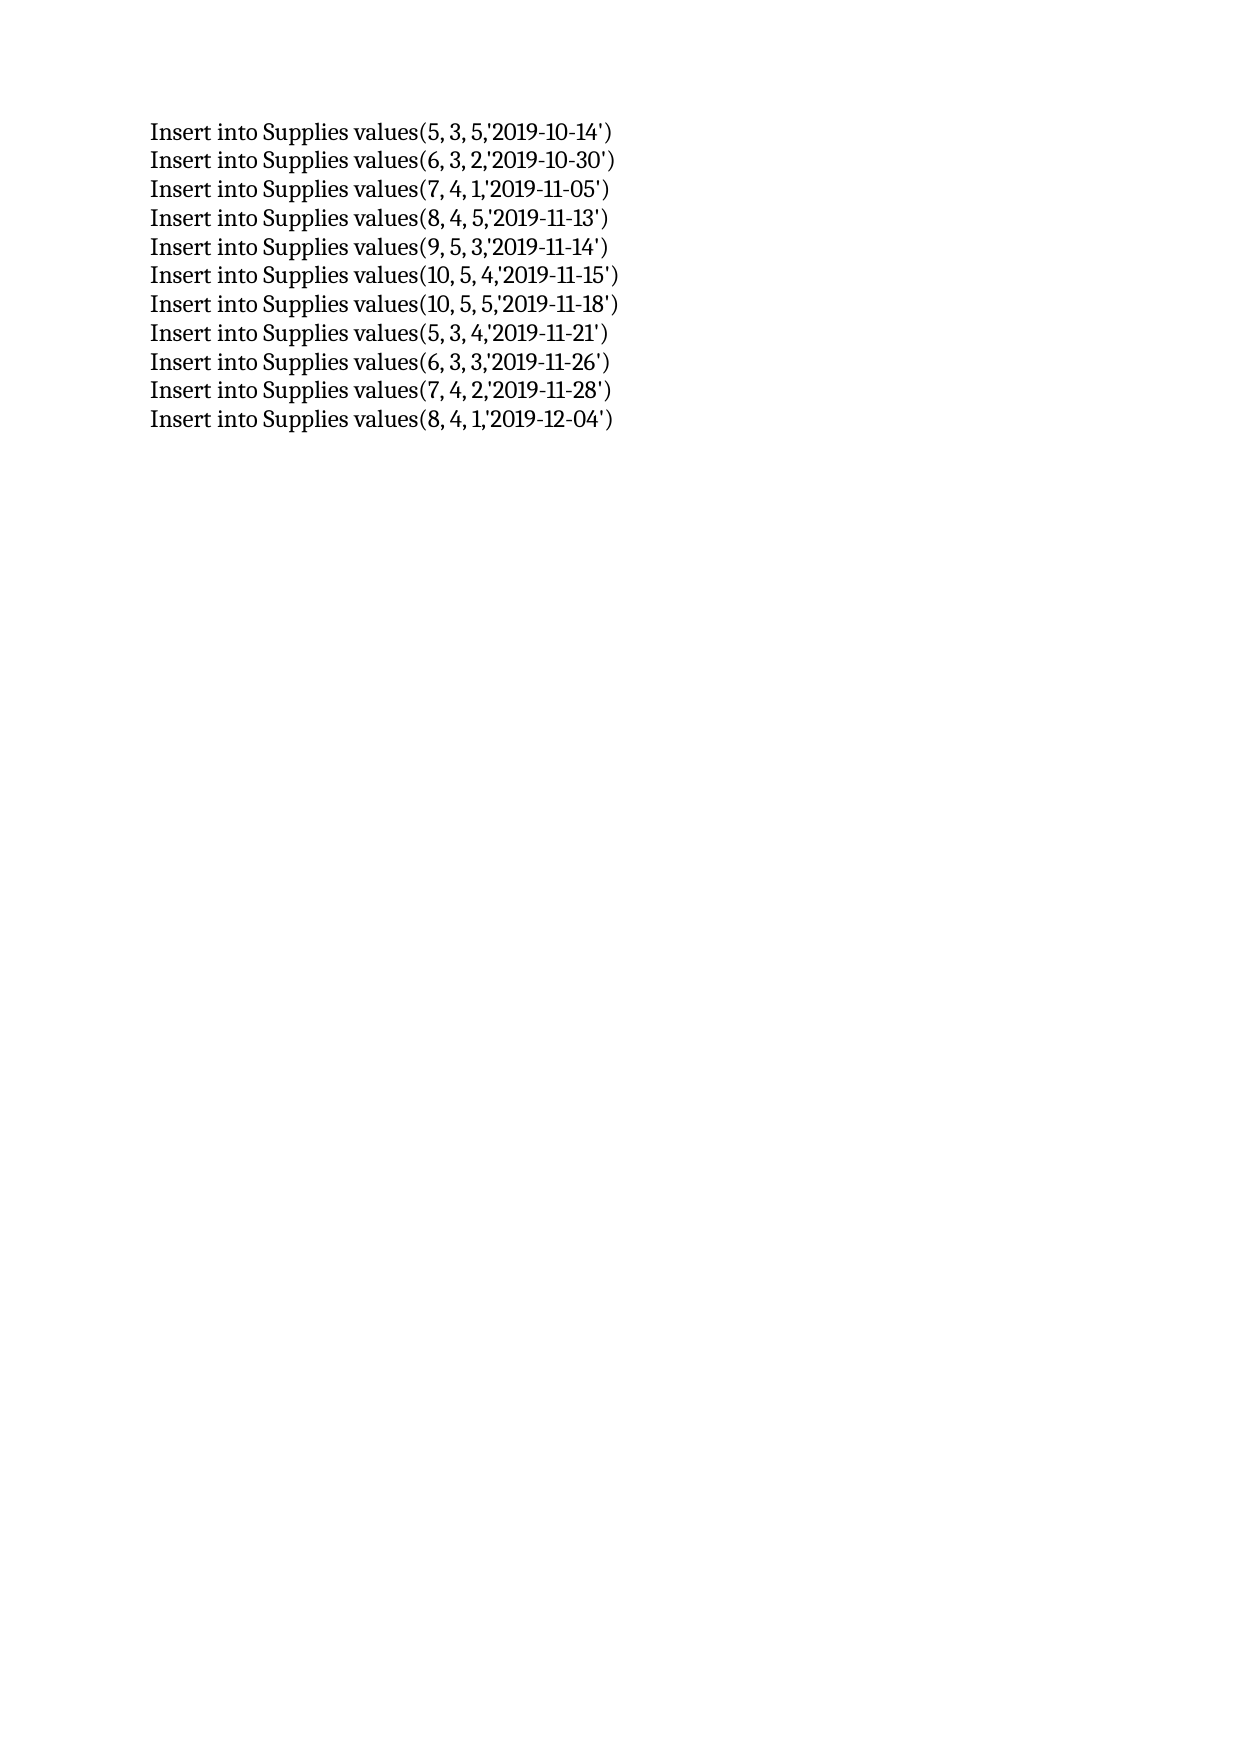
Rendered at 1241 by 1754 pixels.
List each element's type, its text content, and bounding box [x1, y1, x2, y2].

text Insert into Supplies values(8, 4, 1,'2019-12-04') [150, 405, 1152, 434]
text Insert into Supplies values(7, 4, 2,'2019-11-28') [150, 376, 1152, 405]
text Insert into Supplies values(6, 3, 2,'2019-10-30') [150, 146, 1152, 175]
text Insert into Supplies values(7, 4, 1,'2019-11-05') [150, 175, 1152, 204]
text Insert into Supplies values(10, 5, 4,'2019-11-15') [150, 261, 1152, 290]
text Insert into Supplies values(5, 3, 4,'2019-11-21') [150, 319, 1152, 348]
text Insert into Supplies values(9, 5, 3,'2019-11-14') [150, 233, 1152, 261]
text Insert into Supplies values(10, 5, 5,'2019-11-18') [150, 290, 1152, 319]
text Insert into Supplies values(8, 4, 5,'2019-11-13') [150, 204, 1152, 233]
text Insert into Supplies values(6, 3, 3,'2019-11-26') [150, 348, 1152, 376]
text Insert into Supplies values(5, 3, 5,'2019-10-14') [150, 118, 1152, 146]
